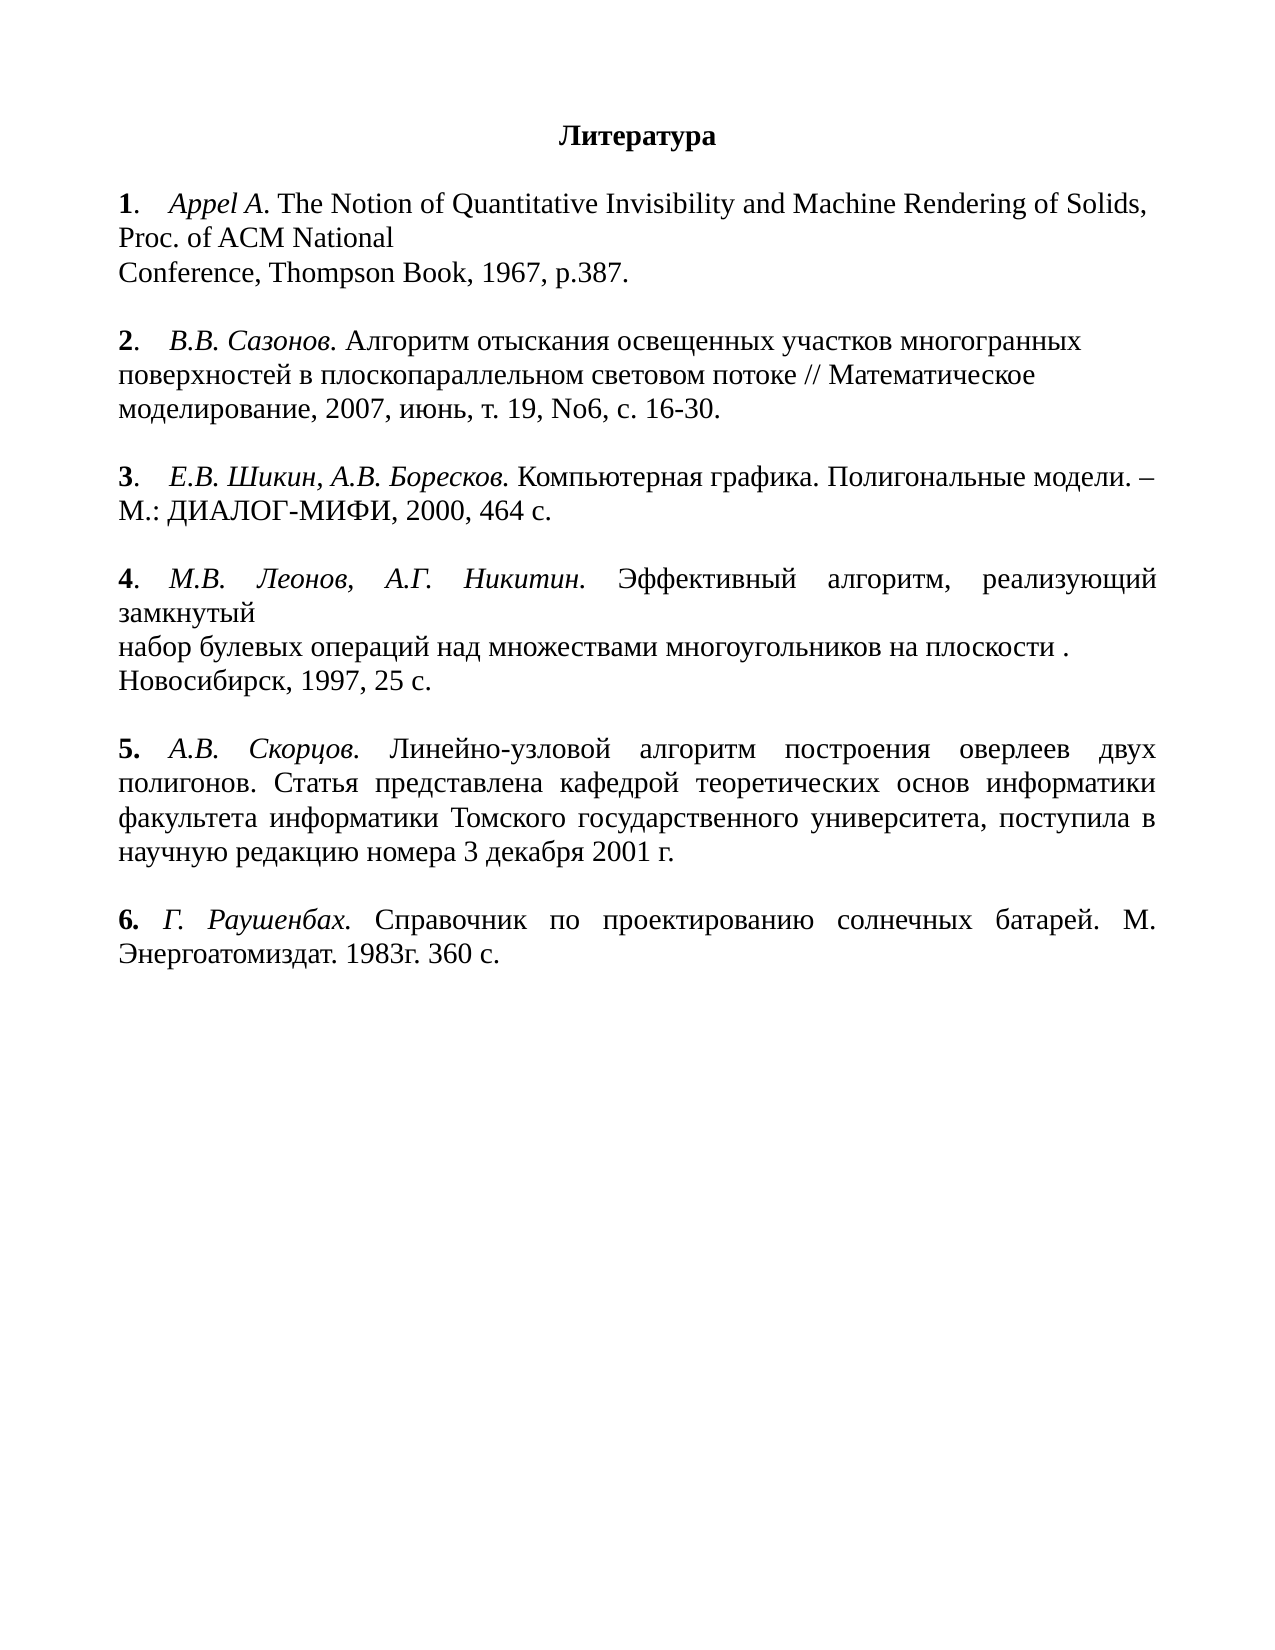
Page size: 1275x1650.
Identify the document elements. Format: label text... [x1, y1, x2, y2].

text 4. М.В. Леонов, А.Г. Никитин. Эффективный алгоритм, реализующий замкнутый [118, 561, 1157, 629]
text 5. А.В. Скорцов. Линейно-узловой алгоритм построения оверлеев двух полигонов. Статья представлена кафедрой теоретических основ информатики факультета информатики Томского государственного университета, поступила в научную редакцию номера 3 декабря 2001 г. [118, 731, 1157, 867]
text поверхностей в плоскопараллельном световом потоке // Математическое [118, 357, 1157, 391]
text Новосибирск, 1997, 25 с. [118, 663, 1157, 697]
text М.: ДИАЛОГ-МИФИ, 2000, 464 с. [118, 493, 1157, 527]
text Conference, Thompson Book, 1967, p.387. [118, 254, 1157, 288]
text Литература [118, 118, 1157, 152]
text 6. Г. Раушенбах. Справочник по проектированию солнечных батарей. М. Энергоатомиздат. 1983г. 360 с. [118, 902, 1157, 970]
text Proc. of ACM National [118, 220, 1157, 254]
text 2. В.В. Сазонов. Алгоритм отыскания освещенных участков многогранных [118, 322, 1157, 357]
text набор булевых операций над множествами многоугольников на плоскости . [118, 629, 1157, 663]
text 3. Е.В. Шикин, А.В. Боресков. Компьютерная графика. Полигональные модели. – [118, 459, 1157, 493]
text моделирование, 2007, июнь, т. 19, No6, с. 16-30. [118, 391, 1157, 425]
text 1. Appel A. The Notion of Quantitative Invisibility and Machine Rendering of Solids, [118, 186, 1157, 220]
